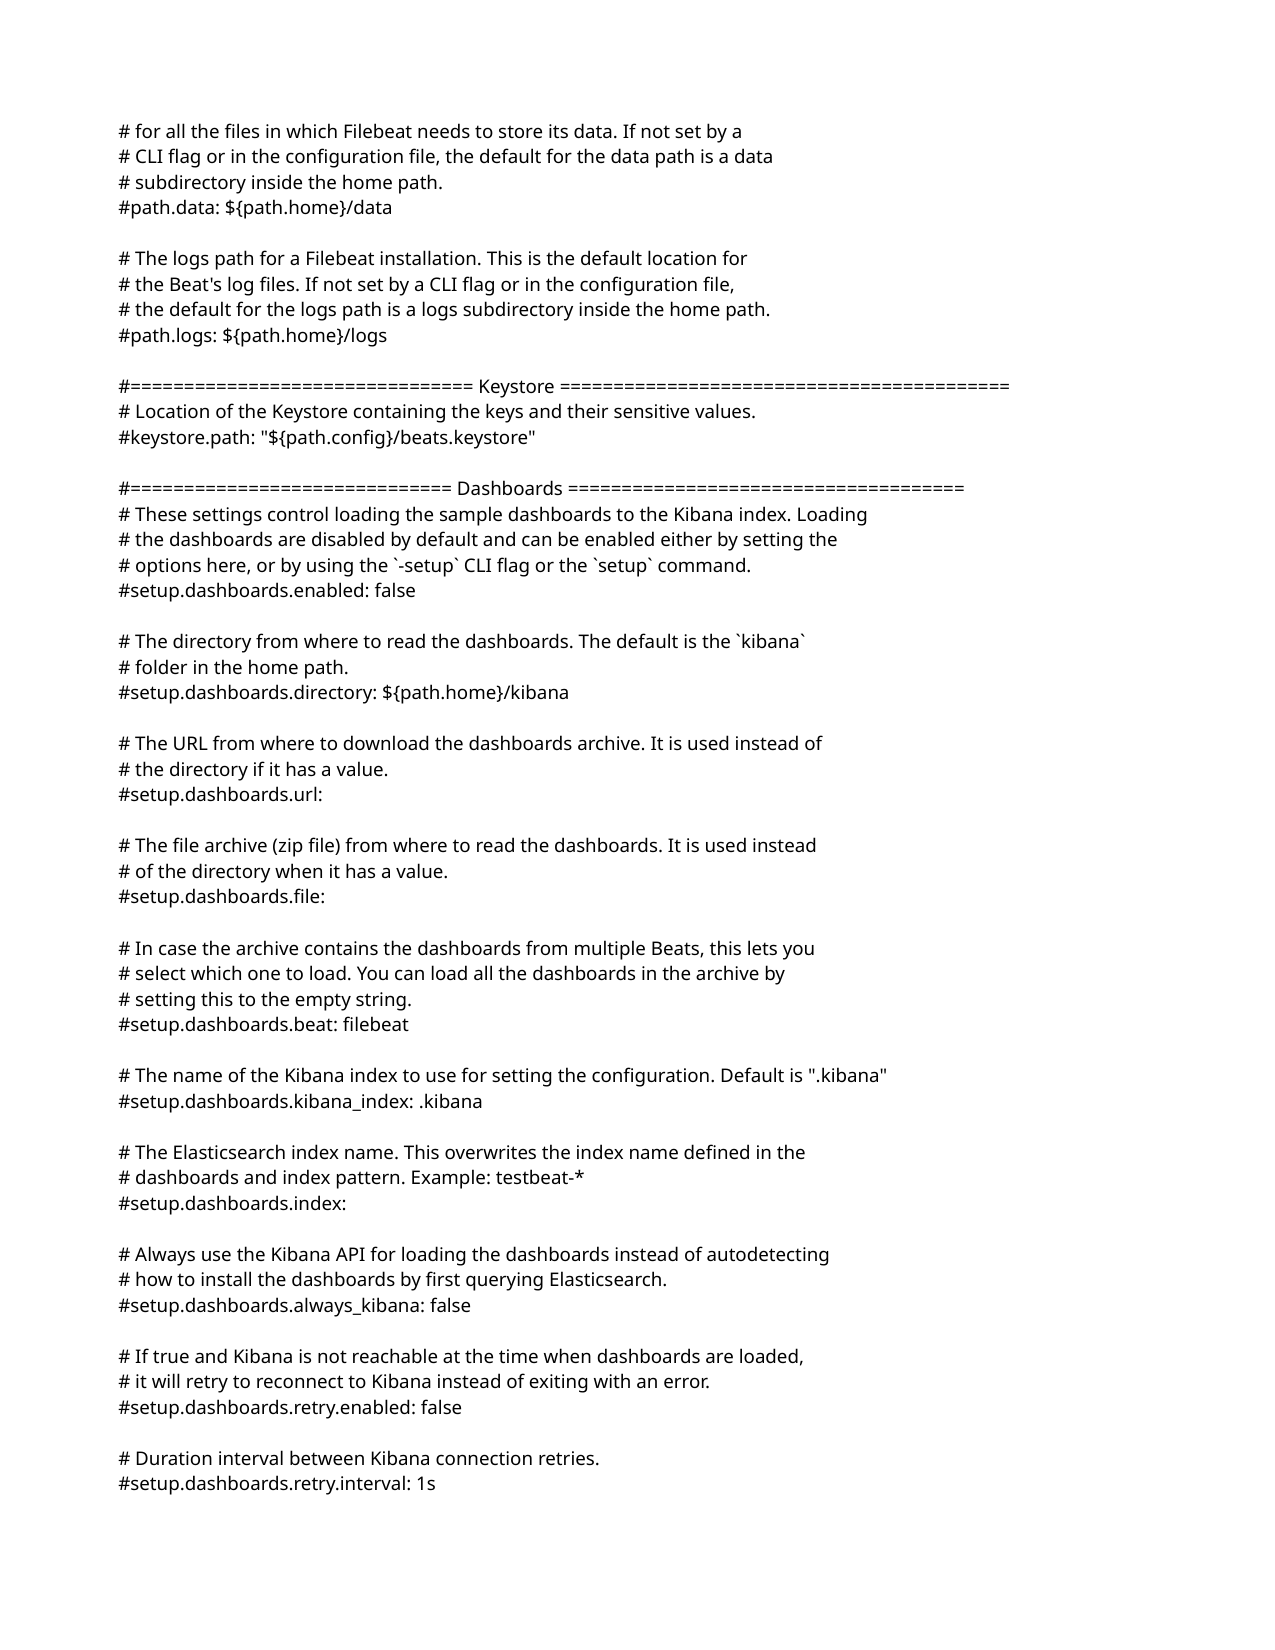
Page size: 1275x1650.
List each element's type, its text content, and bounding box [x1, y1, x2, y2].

text #setup.dashboards.enabled: false [118, 577, 1157, 603]
text # setting this to the empty string. [118, 986, 1157, 1011]
text # These settings control loading the sample dashboards to the Kibana index. Loading [118, 501, 1157, 526]
text # of the directory when it has a value. [118, 858, 1157, 884]
text # the default for the logs path is a logs subdirectory inside the home path. [118, 297, 1157, 322]
text # The logs path for a Filebeat installation. This is the default location for [118, 246, 1157, 271]
text # The directory from where to read the dashboards. The default is the `kibana` [118, 628, 1157, 654]
text #setup.dashboards.directory: ${path.home}/kibana [118, 679, 1157, 705]
text # Always use the Kibana API for loading the dashboards instead of autodetecting [118, 1241, 1157, 1267]
text # the dashboards are disabled by default and can be enabled either by setting the [118, 526, 1157, 552]
text # it will retry to reconnect to Kibana instead of exiting with an error. [118, 1369, 1157, 1394]
text # The URL from where to download the dashboards archive. It is used instead of [118, 731, 1157, 756]
text # In case the archive contains the dashboards from multiple Beats, this lets you [118, 935, 1157, 960]
text # Location of the Keystore containing the keys and their sensitive values. [118, 399, 1157, 424]
text # Duration interval between Kibana connection retries. [118, 1445, 1157, 1471]
text #keystore.path: "${path.config}/beats.keystore" [118, 424, 1157, 450]
text # options here, or by using the `-setup` CLI flag or the `setup` command. [118, 552, 1157, 577]
text # The file archive (zip file) from where to read the dashboards. It is used instead [118, 833, 1157, 858]
text #path.data: ${path.home}/data [118, 195, 1157, 220]
text # The name of the Kibana index to use for setting the configuration. Default is ".kibana" [118, 1062, 1157, 1088]
text #setup.dashboards.file: [118, 884, 1157, 909]
text #setup.dashboards.always_kibana: false [118, 1292, 1157, 1318]
text # folder in the home path. [118, 654, 1157, 679]
text #setup.dashboards.retry.enabled: false [118, 1394, 1157, 1420]
text # subdirectory inside the home path. [118, 169, 1157, 195]
text # the Beat's log files. If not set by a CLI flag or in the configuration file, [118, 271, 1157, 297]
text #============================== Dashboards ===================================== [118, 475, 1157, 501]
text #setup.dashboards.kibana_index: .kibana [118, 1088, 1157, 1113]
text # the directory if it has a value. [118, 756, 1157, 782]
text #setup.dashboards.retry.interval: 1s [118, 1471, 1157, 1496]
text # The Elasticsearch index name. This overwrites the index name defined in the [118, 1139, 1157, 1164]
text # dashboards and index pattern. Example: testbeat-* [118, 1164, 1157, 1190]
text # If true and Kibana is not reachable at the time when dashboards are loaded, [118, 1343, 1157, 1369]
text # CLI flag or in the configuration file, the default for the data path is a data [118, 144, 1157, 169]
text # for all the files in which Filebeat needs to store its data. If not set by a [118, 118, 1157, 144]
text #setup.dashboards.url: [118, 782, 1157, 807]
text #path.logs: ${path.home}/logs [118, 322, 1157, 348]
text # how to install the dashboards by first querying Elasticsearch. [118, 1267, 1157, 1292]
text #setup.dashboards.beat: filebeat [118, 1011, 1157, 1037]
text #setup.dashboards.index: [118, 1190, 1157, 1216]
text #================================ Keystore ========================================== [118, 373, 1157, 399]
text # select which one to load. You can load all the dashboards in the archive by [118, 960, 1157, 986]
